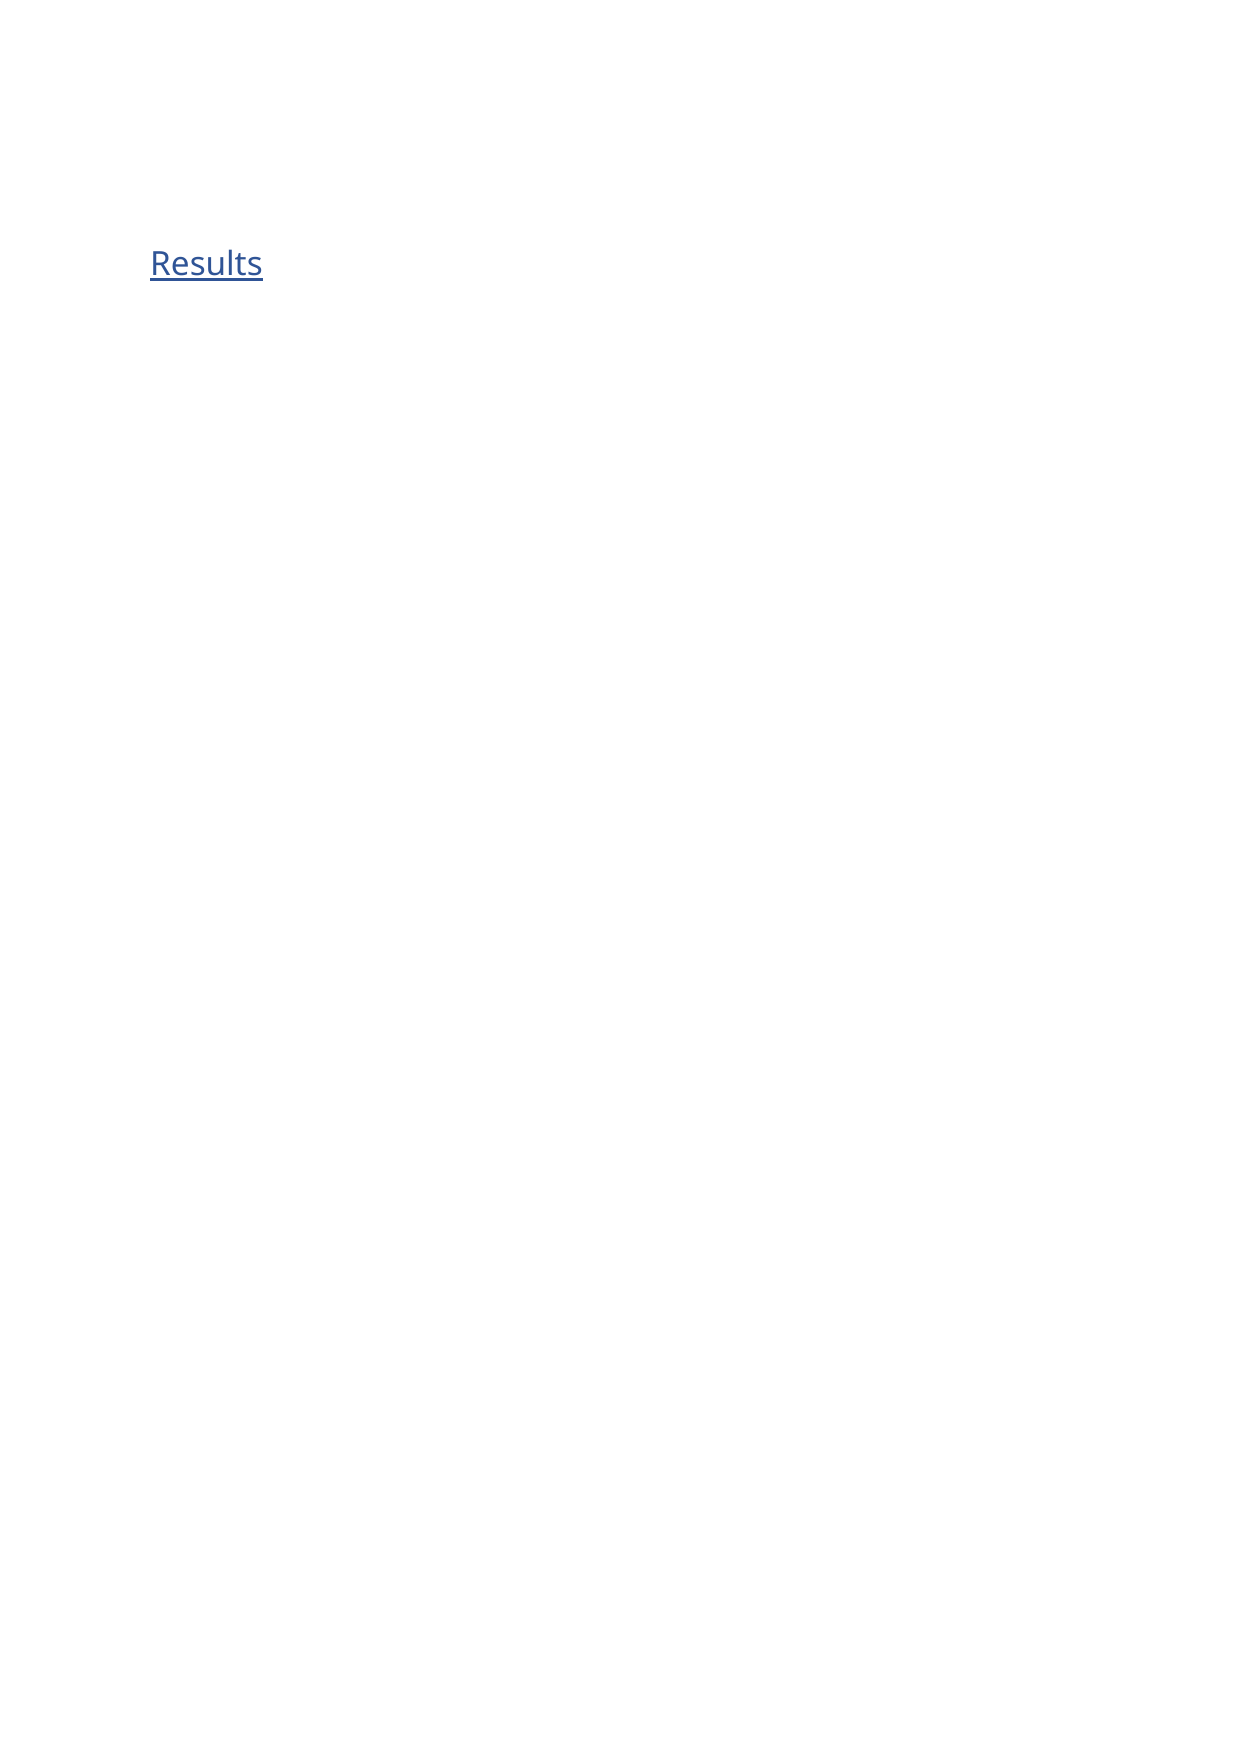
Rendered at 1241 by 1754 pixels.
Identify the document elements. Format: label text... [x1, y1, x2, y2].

subtitle Results [150, 240, 1090, 286]
